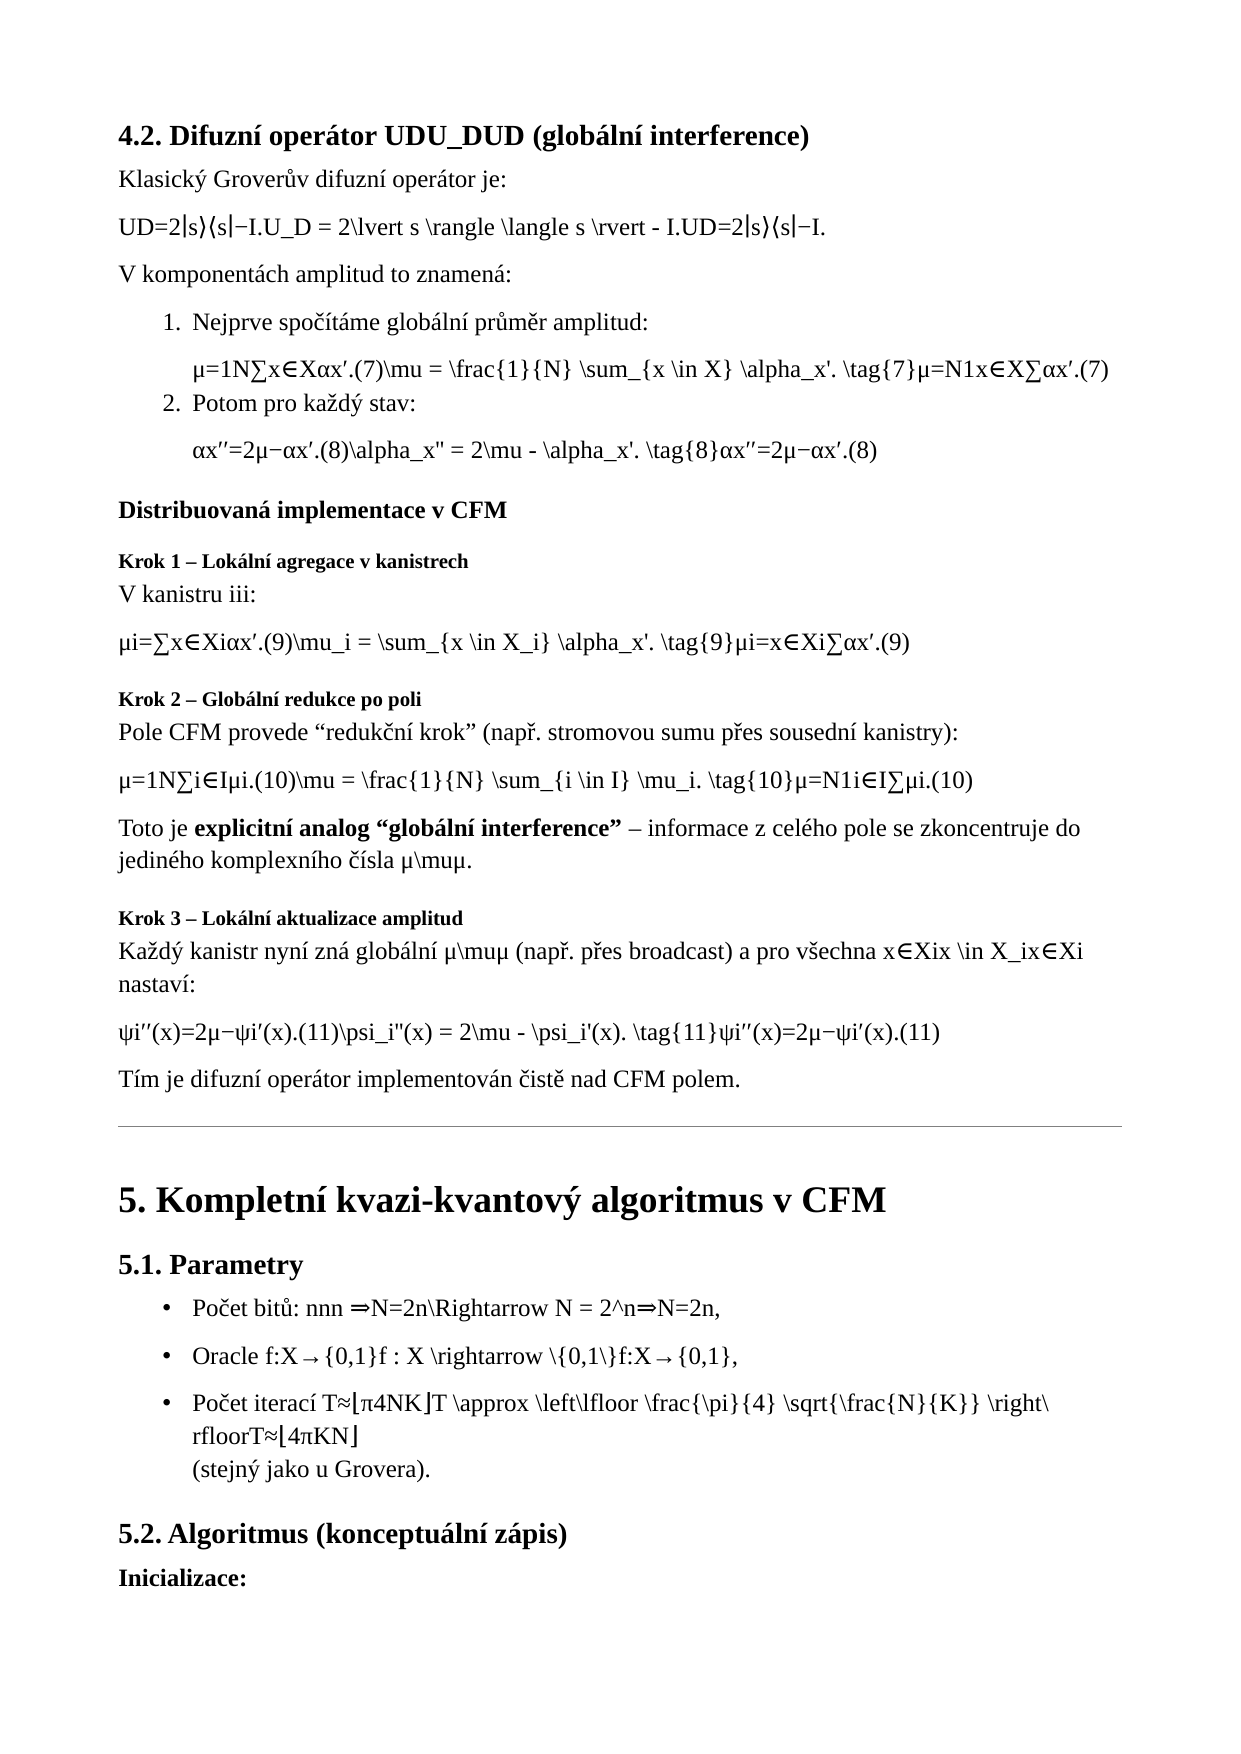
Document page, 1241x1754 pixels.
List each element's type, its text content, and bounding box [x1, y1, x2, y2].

list μ=1N∑x∈Xαx′.(7)\mu = \frac{1}{N} \sum_{x \in X} \alpha_x'. \tag{7}μ=N1​x∈X∑​αx′​.(7) [162, 354, 1122, 383]
text Inicializace: [118, 1563, 1122, 1591]
text Pole CFM provede “redukční krok” (např. stromovou sumu přes sousední kanistry): [118, 717, 1122, 746]
list Počet bitů: nnn ⇒N=2n\Rightarrow N = 2^n⇒N=2n, [162, 1293, 1122, 1322]
subtitle 4.2. Difuzní operátor UDU_DUD​ (globální interference) [118, 118, 1122, 152]
list Potom pro každý stav: [162, 388, 1122, 416]
text V komponentách amplitud to znamená: [118, 259, 1122, 288]
text μi=∑x∈Xiαx′.(9)\mu_i = \sum_{x \in X_i} \alpha_x'. \tag{9}μi​=x∈Xi​∑​αx′​.(9) [118, 627, 1122, 656]
subtitle 5.1. Parametry [118, 1247, 1122, 1281]
text μ=1N∑i∈Iμi.(10)\mu = \frac{1}{N} \sum_{i \in I} \mu_i. \tag{10}μ=N1​i∈I∑​μi​.(10) [118, 765, 1122, 794]
subtitle Krok 2 – Globální redukce po poli [118, 687, 1122, 711]
list Nejprve spočítáme globální průměr amplitud: [162, 307, 1122, 336]
subtitle Krok 3 – Lokální aktualizace amplitud [118, 906, 1122, 930]
text Tím je difuzní operátor implementován čistě nad CFM polem. [118, 1064, 1122, 1093]
list αx′′=2μ−αx′.(8)\alpha_x'' = 2\mu - \alpha_x'. \tag{8}αx′′​=2μ−αx′​.(8) [162, 435, 1122, 464]
subtitle Distribuovaná implementace v CFM [118, 495, 1122, 524]
text Toto je explicitní analog “globální interference” – informace z celého pole se zkoncentruje do jediného komplexního čísla μ\muμ. [118, 813, 1122, 874]
list Oracle f:X→{0,1}f : X \rightarrow \{0,1\}f:X→{0,1}, [162, 1341, 1122, 1369]
text UD=2∣s⟩⟨s∣−I.U_D = 2\lvert s \rangle \langle s \rvert - I.UD​=2∣s⟩⟨s∣−I. [118, 212, 1122, 241]
text Klasický Groverův difuzní operátor je: [118, 164, 1122, 193]
subtitle 5.2. Algoritmus (konceptuální zápis) [118, 1517, 1122, 1550]
text ψi′′(x)=2μ−ψi′(x).(11)\psi_i''(x) = 2\mu - \psi_i'(x). \tag{11}ψi′′​(x)=2μ−ψi′​(x).(11) [118, 1017, 1122, 1045]
list Počet iterací T≈⌊π4NK⌋T \approx \left\lfloor \frac{\pi}{4} \sqrt{\frac{N}{K}} \right\rfloorT≈⌊4π​KN​​⌋ (stejný jako u Grovera). [162, 1388, 1122, 1483]
subtitle 5. Kompletní kvazi-kvantový algoritmus v CFM [118, 1177, 1122, 1220]
text Každý kanistr nyní zná globální μ\muμ (např. přes broadcast) a pro všechna x∈Xix \in X_ix∈Xi​ nastaví: [118, 936, 1122, 998]
subtitle Krok 1 – Lokální agregace v kanistrech [118, 549, 1122, 573]
text V kanistru iii: [118, 579, 1122, 608]
